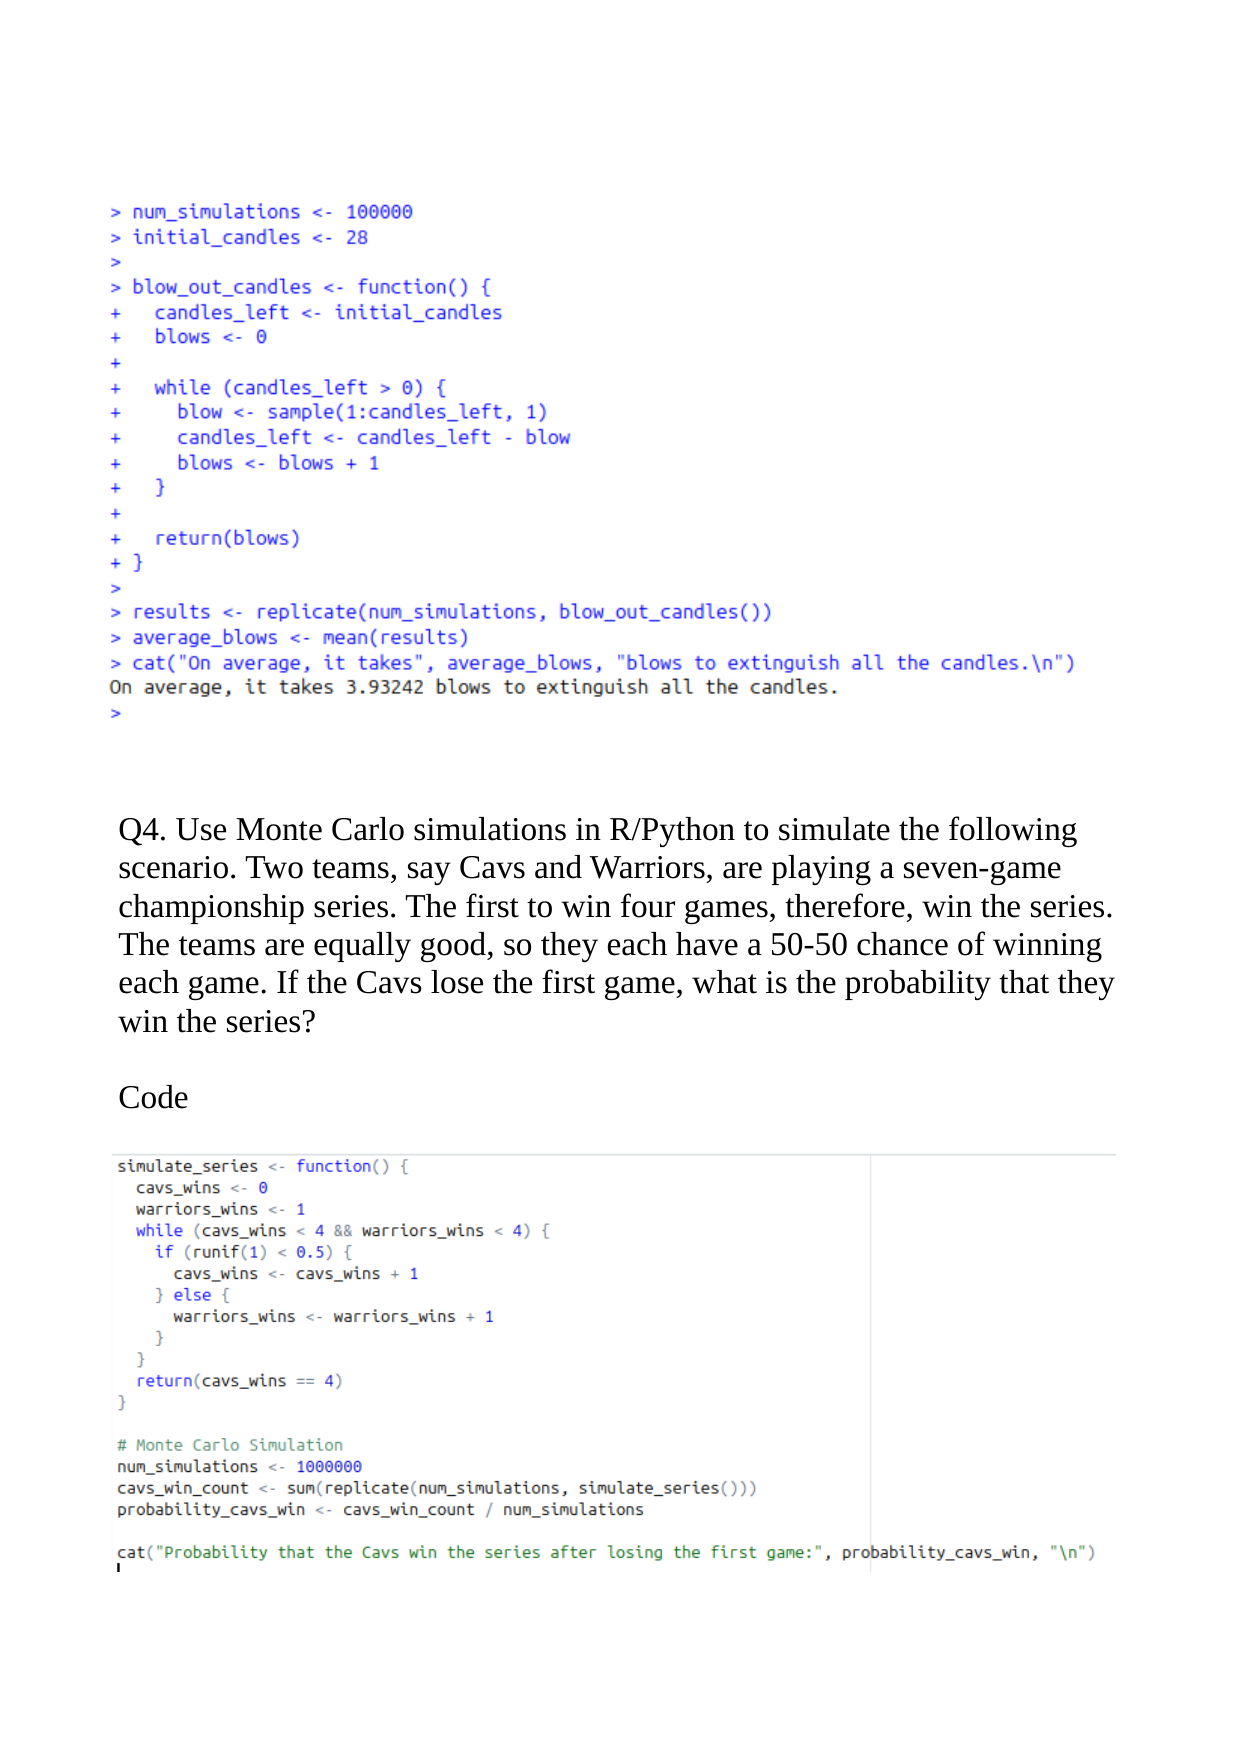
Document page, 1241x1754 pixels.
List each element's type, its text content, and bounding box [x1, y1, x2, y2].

text The teams are equally good, so they each have a 50-50 chance of winning [118, 924, 1122, 963]
text each game. If the Cavs lose the first game, what is the probability that they [118, 963, 1122, 1001]
text Code [118, 1078, 1122, 1116]
text Q4. Use Monte Carlo simulations in R/Python to simulate the following [118, 809, 1122, 848]
text championship series. The first to win four games, therefore, win the series. [118, 886, 1122, 924]
text scenario. Two teams, say Cavs and Warriors, are playing a seven-game [118, 848, 1122, 886]
text win the series? [118, 1001, 1122, 1039]
picture [111, 1153, 1116, 1572]
picture [104, 199, 1108, 733]
